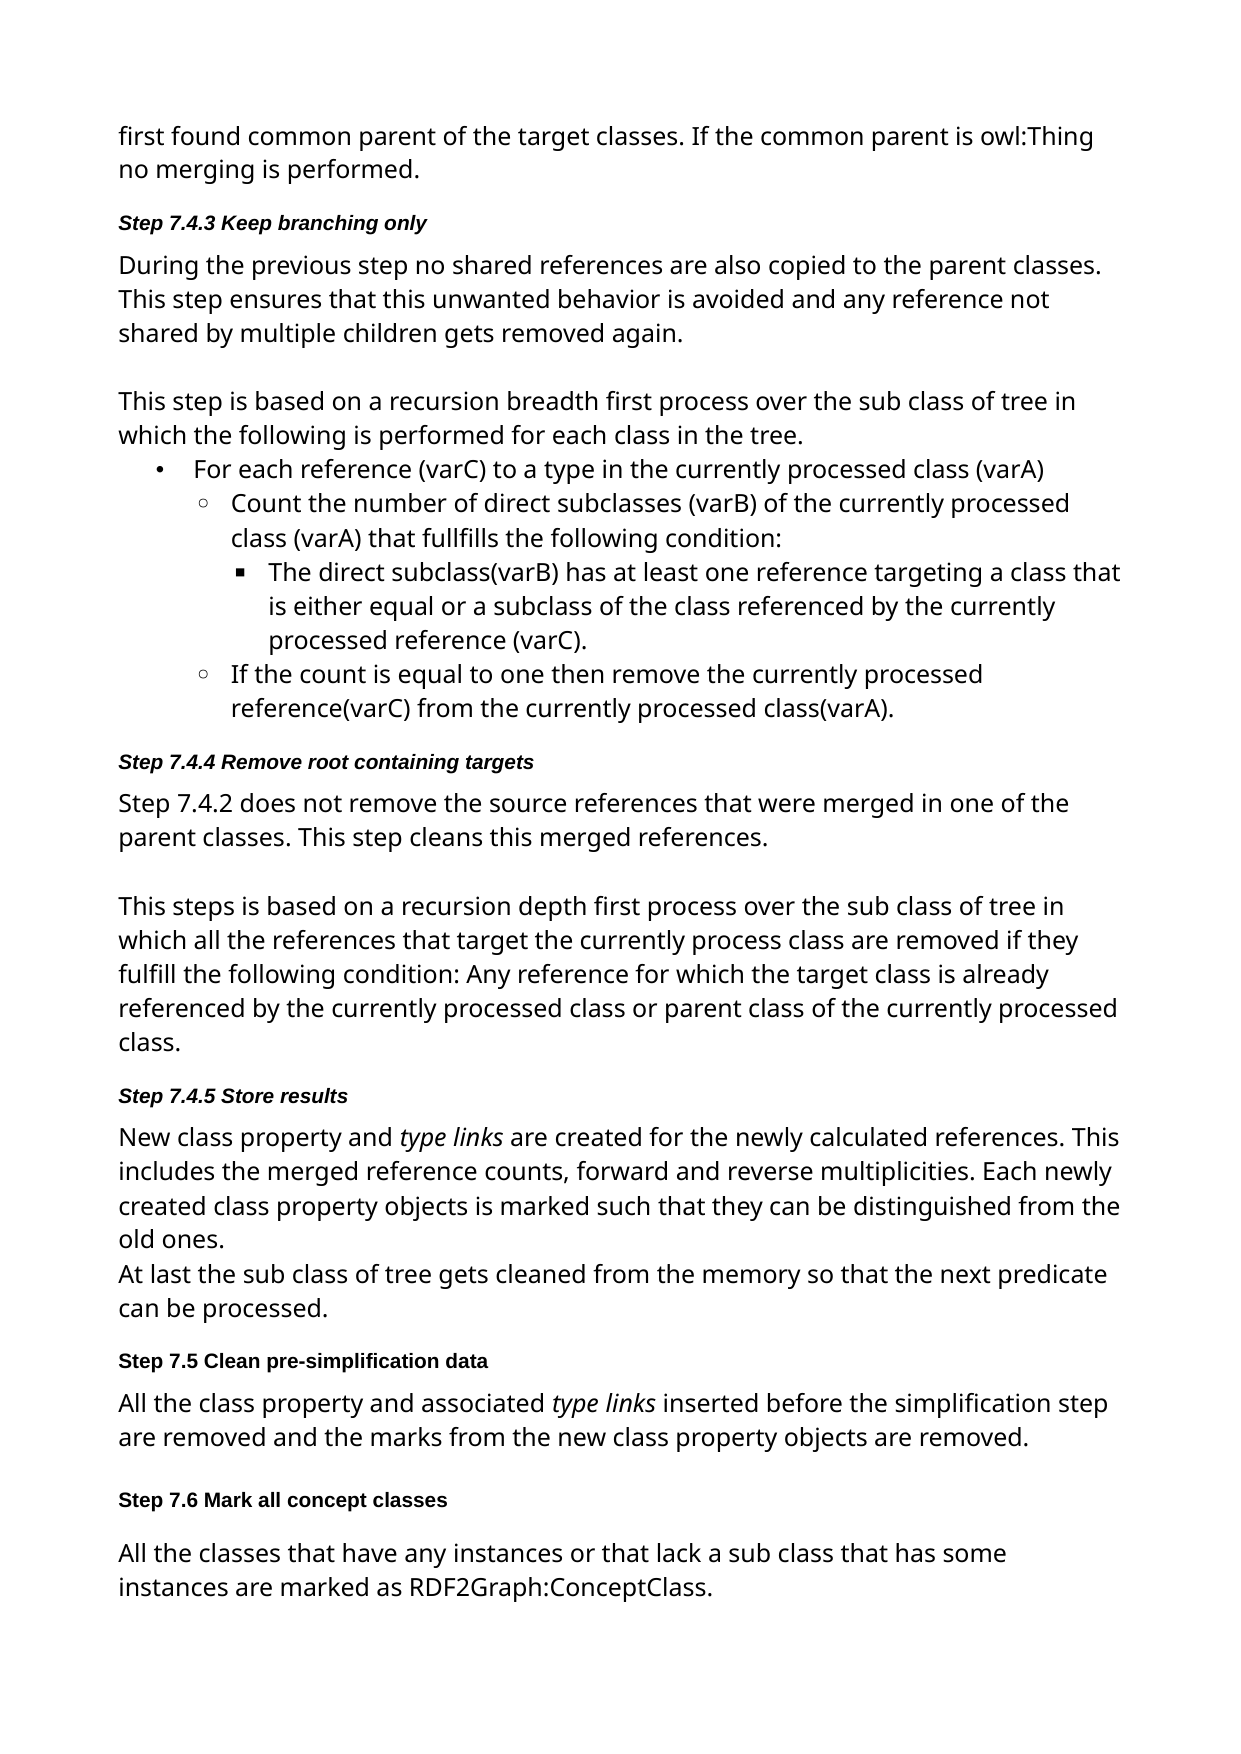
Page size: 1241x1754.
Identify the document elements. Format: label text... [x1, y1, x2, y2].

text At last the sub class of tree gets cleaned from the memory so that the next predicate can be processed. [118, 1256, 1122, 1324]
subtitle Step 7.5 Clean pre-simplification data [118, 1349, 1122, 1373]
list Count the number of direct subclasses (varB) of the currently processed class (varA) that fullfills the following condition: [193, 486, 1122, 554]
text Step 7.4.2 does not remove the source references that were merged in one of the parent classes. This step cleans this merged references. [118, 786, 1122, 854]
text This steps is based on a recursion depth first process over the sub class of tree in which all the references that target the currently process class are removed if they fulfill the following condition: Any reference for which the target class is already referenced by the currently processed class or parent class of the currently processed class. [118, 888, 1122, 1058]
text All the class property and associated type links inserted before the simplification step are removed and the marks from the new class property objects are removed. [118, 1386, 1122, 1454]
subtitle Step 7.4.5 Store results [118, 1083, 1122, 1107]
list If the count is equal to one then remove the currently processed reference(varC) from the currently processed class(varA). [193, 656, 1122, 724]
subtitle Step 7.4.3 Keep branching only [118, 211, 1122, 235]
text Step 7.6 Mark all concept classes [118, 1488, 1122, 1512]
text During the previous step no shared references are also copied to the parent classes. This step ensures that this unwanted behavior is avoided and any reference not shared by multiple children gets removed again. [118, 248, 1122, 350]
text first found common parent of the target classes. If the common parent is owl:Thing no merging is performed. [118, 118, 1122, 186]
text New class property and type links are created for the newly calculated references. This includes the merged reference counts, forward and reverse multiplicities. Each newly created class property objects is marked such that they can be distinguished from the old ones. [118, 1120, 1122, 1256]
list For each reference (varC) to a type in the currently processed class (varA) [156, 452, 1122, 486]
list The direct subclass(varB) has at least one reference targeting a class that is either equal or a subclass of the class referenced by the currently processed reference (varC). [231, 554, 1122, 656]
subtitle Step 7.4.4 Remove root containing targets [118, 749, 1122, 773]
text This step is based on a recursion breadth first process over the sub class of tree in which the following is performed for each class in the tree. [118, 384, 1122, 452]
text All the classes that have any instances or that lack a sub class that has some instances are marked as RDF2Graph:ConceptClass. [118, 1536, 1122, 1604]
